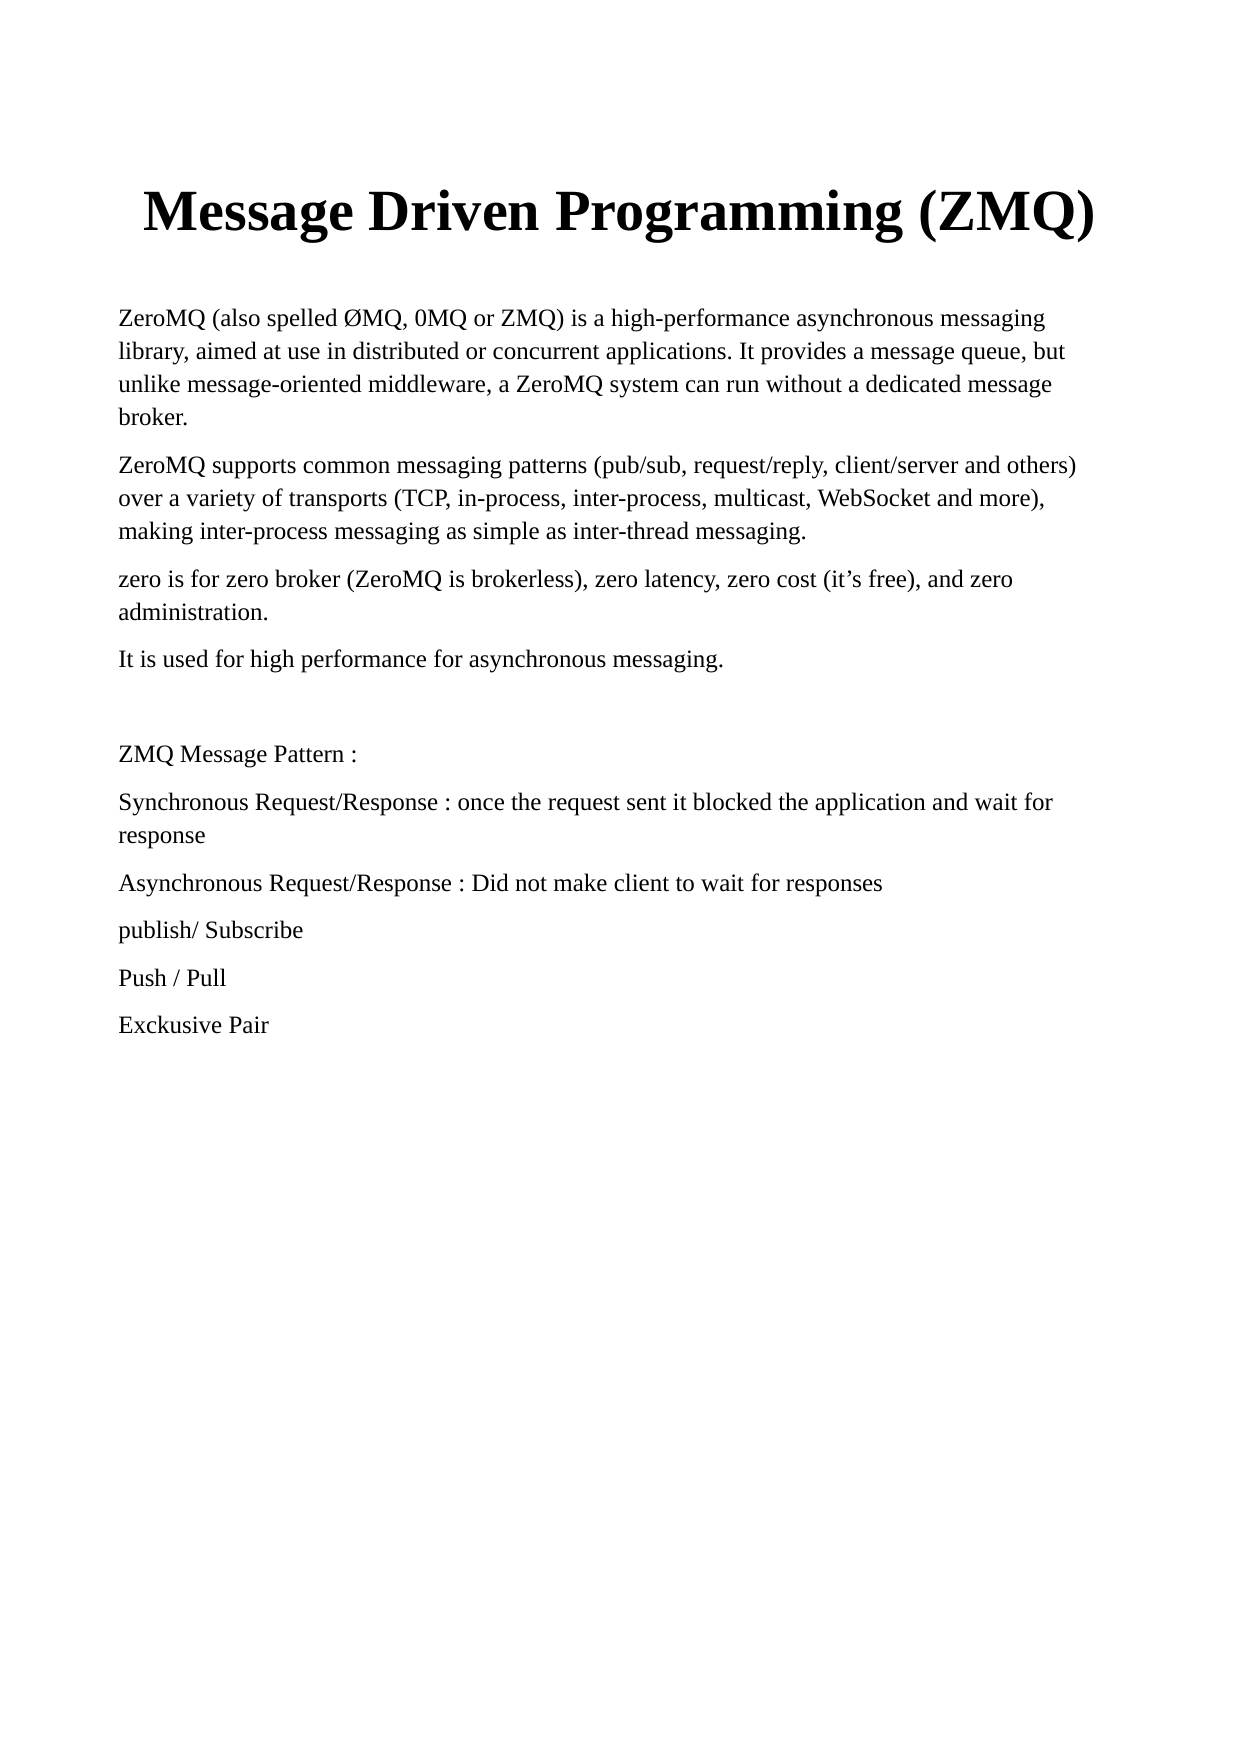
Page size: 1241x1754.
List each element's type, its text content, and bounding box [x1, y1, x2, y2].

text publish/ Subscribe [118, 915, 1122, 944]
text Synchronous Request/Response : once the request sent it blocked the application and wait for response [118, 787, 1122, 849]
text It is used for high performance for asynchronous messaging. [118, 644, 1122, 673]
text zero is for zero broker (ZeroMQ is brokerless), zero latency, zero cost (it’s free), and zero administration. [118, 564, 1122, 625]
text Push / Pull [118, 963, 1122, 992]
text ZMQ Message Pattern : [118, 739, 1122, 768]
text Asynchronous Request/Response : Did not make client to wait for responses [118, 868, 1122, 896]
title Message Driven Programming (ZMQ) [118, 176, 1122, 243]
text ZeroMQ supports common messaging patterns (pub/sub, request/reply, client/server and others) over a variety of transports (TCP, in-process, inter-process, multicast, WebSocket and more), making inter-process messaging as simple as inter-thread messaging. [118, 450, 1122, 545]
text ZeroMQ (also spelled ØMQ, 0MQ or ZMQ) is a high-performance asynchronous messaging library, aimed at use in distributed or concurrent applications. It provides a message queue, but unlike message-oriented middleware, a ZeroMQ system can run without a dedicated message broker. [118, 303, 1122, 431]
text Exckusive Pair [118, 1011, 1122, 1039]
